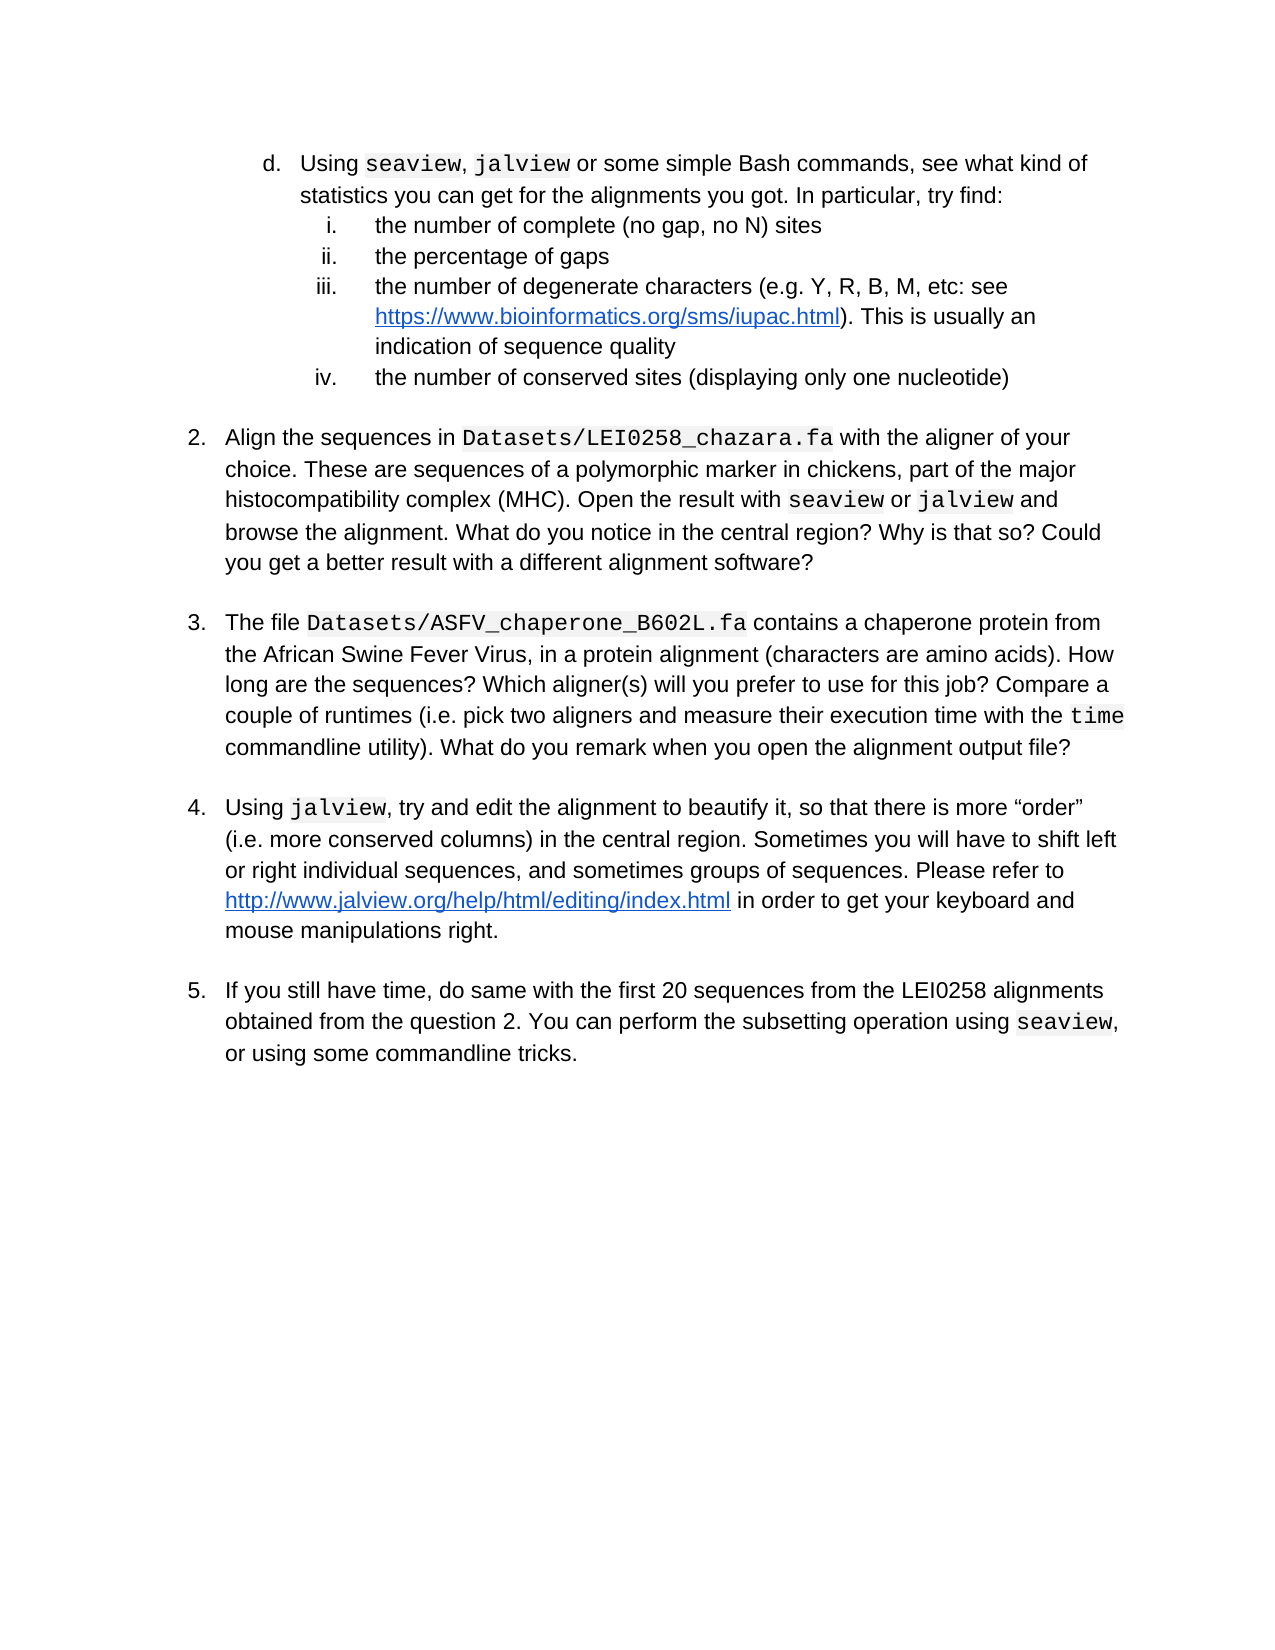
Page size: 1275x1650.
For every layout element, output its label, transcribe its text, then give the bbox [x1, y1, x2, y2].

list the number of conserved sites (displaying only one nucleotide) [337, 363, 1125, 420]
list the percentage of gaps [337, 243, 1125, 269]
list Using jalview, try and edit the alignment to beautify it, so that there is more “order” (i.e. more conserved columns) in the central region. Sometimes you will have to shift left or right individual sequences, and sometimes groups of sequences. Please refer to http://www.jalview.org/help/html/editing/index.html in order to get your keyboard and mouse manipulations right. [187, 794, 1125, 974]
list If you still have time, do same with the first 20 sequences from the LEI0258 alignments obtained from the question 2. You can perform the subsetting operation using seaview, or using some commandline tricks. [187, 977, 1125, 1066]
list The file Datasets/ASFV_chaperone_B602L.fa contains a chaperone protein from the African Swine Fever Virus, in a protein alignment (characters are amino acids). How long are the sequences? Which aligner(s) will you prefer to use for this job? Compare a couple of runtimes (i.e. pick two aligners and measure their execution time with the time commandline utility). What do you remark when you open the alignment output file? [187, 609, 1125, 790]
list Align the sequences in Datasets/LEI0258_chazara.fa with the aligner of your choice. These are sequences of a polymorphic marker in chickens, part of the major histocompatibility complex (MHC). Open the result with seaview or jalview and browse the alignment. What do you notice in the central region? Why is that so? Could you get a better result with a different alignment software? [187, 424, 1125, 605]
list Using seaview, jalview or some simple Bash commands, see what kind of statistics you can get for the alignments you got. In particular, try find: [262, 150, 1125, 208]
list the number of complete (no gap, no N) sites [337, 212, 1125, 239]
list the number of degenerate characters (e.g. Y, R, B, M, etc: see https://www.bioinformatics.org/sms/iupac.html). This is usually an indication of sequence quality [337, 273, 1125, 359]
